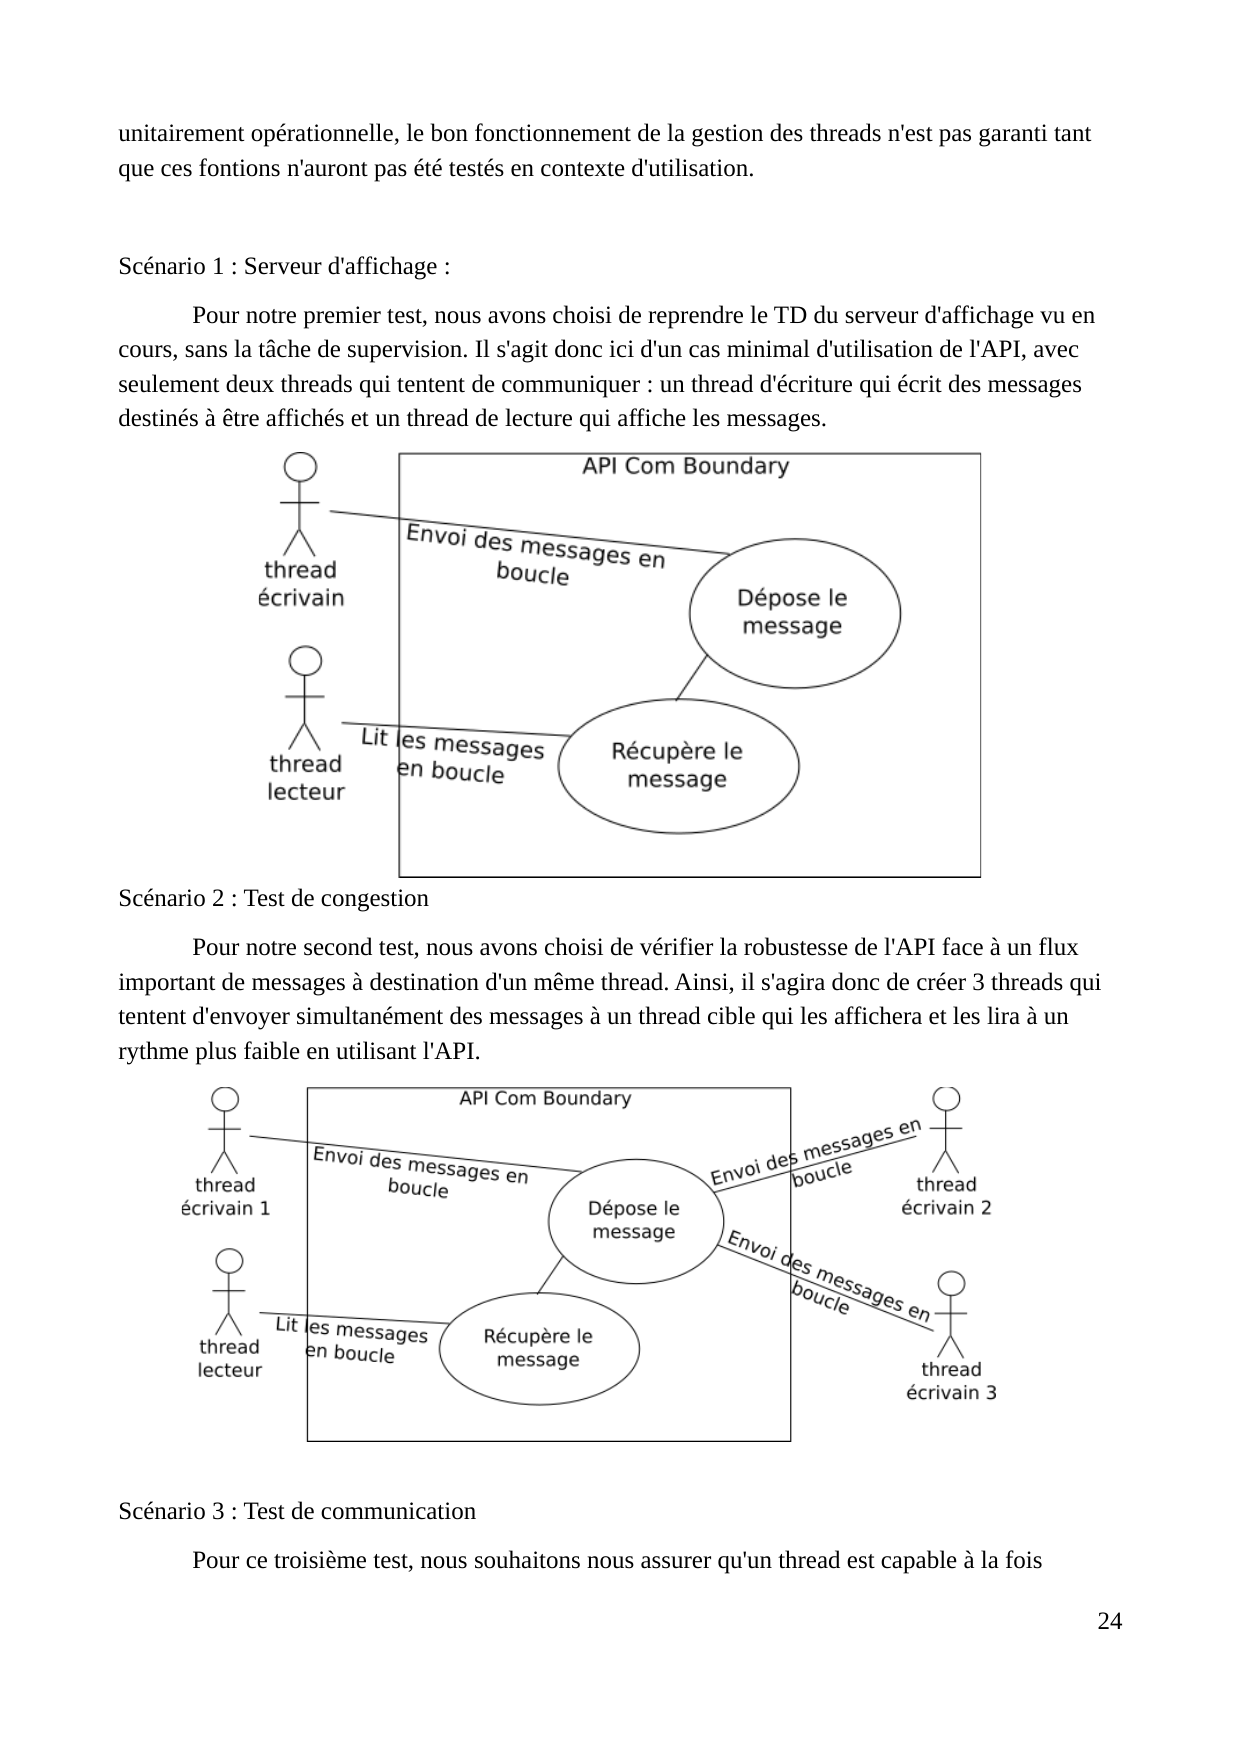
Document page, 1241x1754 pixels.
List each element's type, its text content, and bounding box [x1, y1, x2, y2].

text Pour notre second test, nous avons choisi de vérifier la robustesse de l'API face à un flux important de messages à destination d'un même thread. Ainsi, il s'agira donc de créer 3 threads qui tentent d'envoyer simultanément des messages à un thread cible qui les affichera et les lira à un rythme plus faible en utilisant l'API. [118, 932, 1122, 1064]
picture [181, 1087, 996, 1442]
text Scénario 1 : Serveur d'affichage : [118, 251, 1122, 279]
text Pour ce troisième test, nous souhaitons nous assurer qu'un thread est capable à la fois [118, 1545, 1122, 1574]
text Scénario 3 : Test de communication [118, 1496, 1122, 1525]
text unitairement opérationnelle, le bon fonctionnement de la gestion des threads n'est pas garanti tant que ces fontions n'auront pas été testés en contexte d'utilisation. [118, 118, 1122, 181]
text Pour notre premier test, nous avons choisi de reprendre le TD du serveur d'affichage vu en cours, sans la tâche de supervision. Il s'agit donc ici d'un cas minimal d'utilisation de l'API, avec seulement deux threads qui tentent de communiquer : un thread d'écriture qui écrit des messages destinés à être affichés et un thread de lecture qui affiche les messages. [118, 300, 1122, 432]
text Scénario 2 : Test de congestion [118, 452, 1122, 912]
picture [258, 452, 982, 878]
